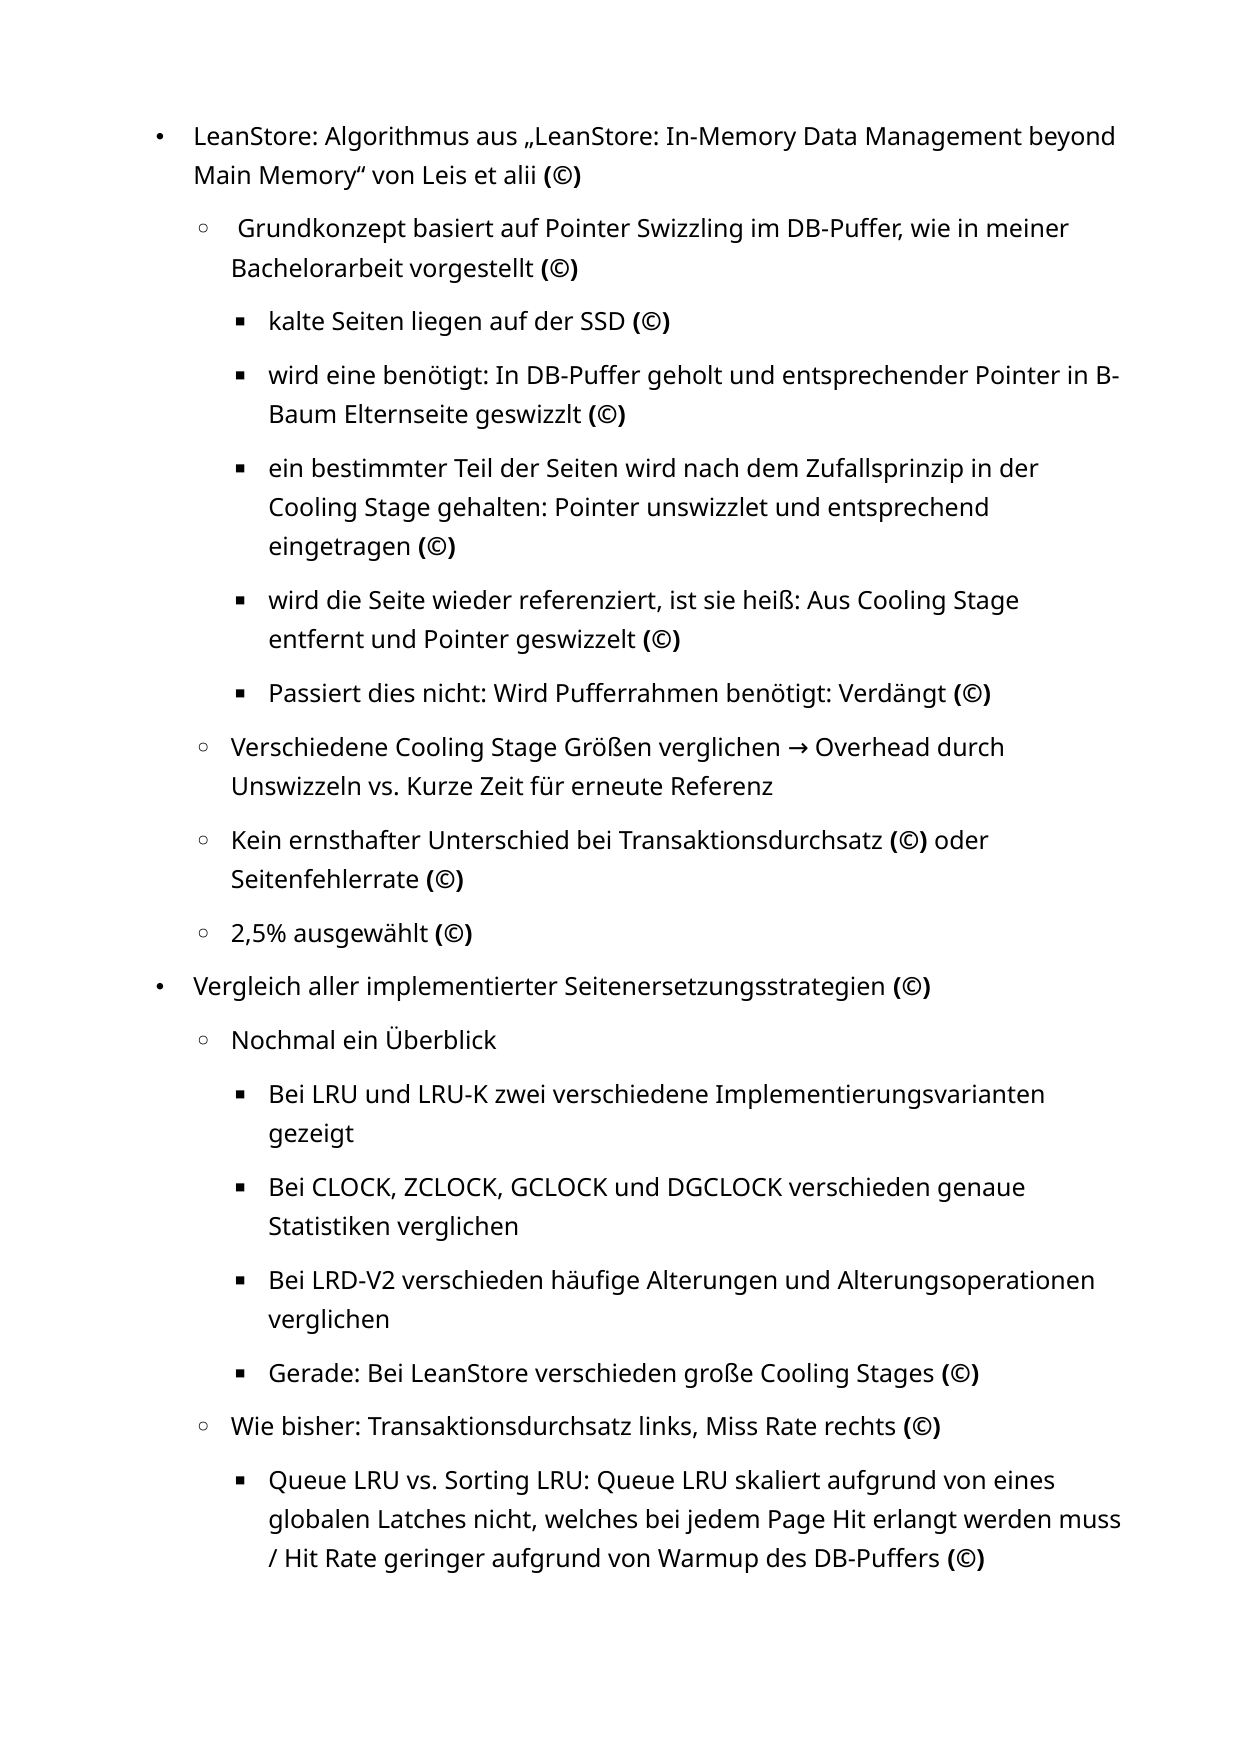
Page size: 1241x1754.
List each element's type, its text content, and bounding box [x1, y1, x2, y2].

list Vergleich aller implementierter Seitenersetzungsstrategien (©) [156, 969, 1122, 1003]
list Bei CLOCK, ZCLOCK, GCLOCK und DGCLOCK verschieden genaue Statistiken verglichen [231, 1169, 1122, 1243]
list LeanStore: Algorithmus aus „LeanStore: In-Memory Data Management beyond Main Memory“ von Leis et alii (©) [156, 118, 1122, 191]
list ein bestimmter Teil der Seiten wird nach dem Zufallsprinzip in der Cooling Stage gehalten: Pointer unswizzlet und entsprechend eingetragen (©) [231, 451, 1122, 563]
list wird eine benötigt: In DB-Puffer geholt und entsprechender Pointer in B-Baum Elternseite geswizzlt (©) [231, 358, 1122, 431]
list Verschiedene Cooling Stage Größen verglichen → Overhead durch Unswizzeln vs. Kurze Zeit für erneute Referenz [193, 729, 1122, 803]
list wird die Seite wieder referenziert, ist sie heiß: Aus Cooling Stage entfernt und Pointer geswizzelt (©) [231, 583, 1122, 656]
list Bei LRU und LRU-K zwei verschiedene Implementierungsvarianten gezeigt [231, 1076, 1122, 1150]
list Grundkonzept basiert auf Pointer Swizzling im DB-Puffer, wie in meiner Bachelorarbeit vorgestellt (©) [193, 211, 1122, 284]
list Wie bisher: Transaktionsdurchsatz links, Miss Rate rechts (©) [193, 1409, 1122, 1443]
list Queue LRU vs. Sorting LRU: Queue LRU skaliert aufgrund von eines globalen Latches nicht, welches bei jedem Page Hit erlangt werden muss / Hit Rate geringer aufgrund von Warmup des DB-Puffers (©) [231, 1463, 1122, 1575]
list Passiert dies nicht: Wird Pufferrahmen benötigt: Verdängt (©) [231, 676, 1122, 710]
list kalte Seiten liegen auf der SSD (©) [231, 304, 1122, 338]
list Nochmal ein Überblick [193, 1023, 1122, 1057]
list Bei LRD-V2 verschieden häufige Alterungen und Alterungsoperationen verglichen [231, 1262, 1122, 1336]
list 2,5% ausgewählt (©) [193, 915, 1122, 949]
list Kein ernsthafter Unterschied bei Transaktionsdurchsatz (©) oder Seitenfehlerrate (©) [193, 822, 1122, 896]
list Gerade: Bei LeanStore verschieden große Cooling Stages (©) [231, 1355, 1122, 1389]
